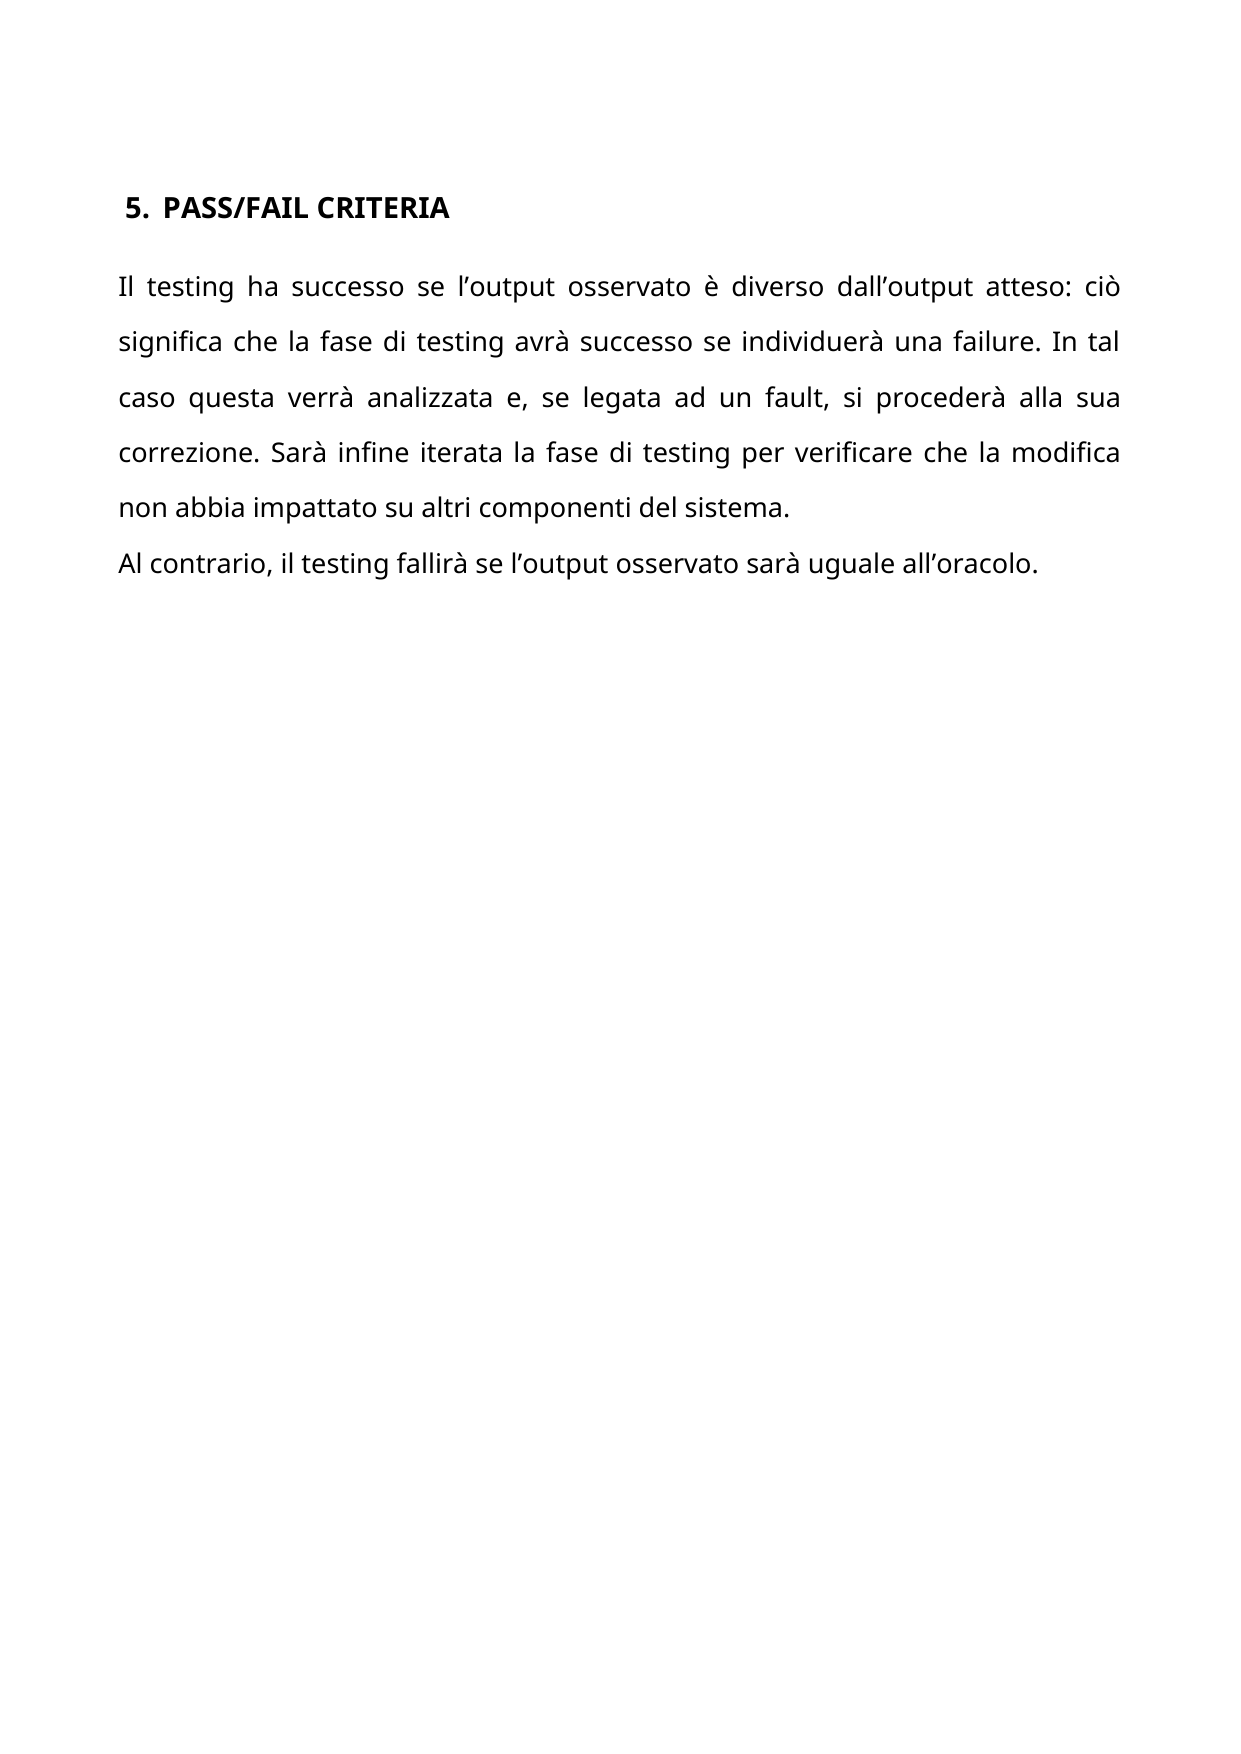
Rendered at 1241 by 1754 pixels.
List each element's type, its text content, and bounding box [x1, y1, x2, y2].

text Il testing ha successo se l’output osservato è diverso dall’output atteso: ciò significa che la fase di testing avrà successo se individuerà una failure. In tal caso questa verrà analizzata e, se legata ad un fault, si procederà alla sua correzione. Sarà infine iterata la fase di testing per verificare che la modifica non abbia impattato su altri componenti del sistema. [118, 267, 1122, 526]
text Al contrario, il testing fallirà se l’output osservato sarà uguale all’oracolo. [118, 544, 1122, 581]
list PASS/FAIL CRITERIA [125, 187, 1122, 227]
